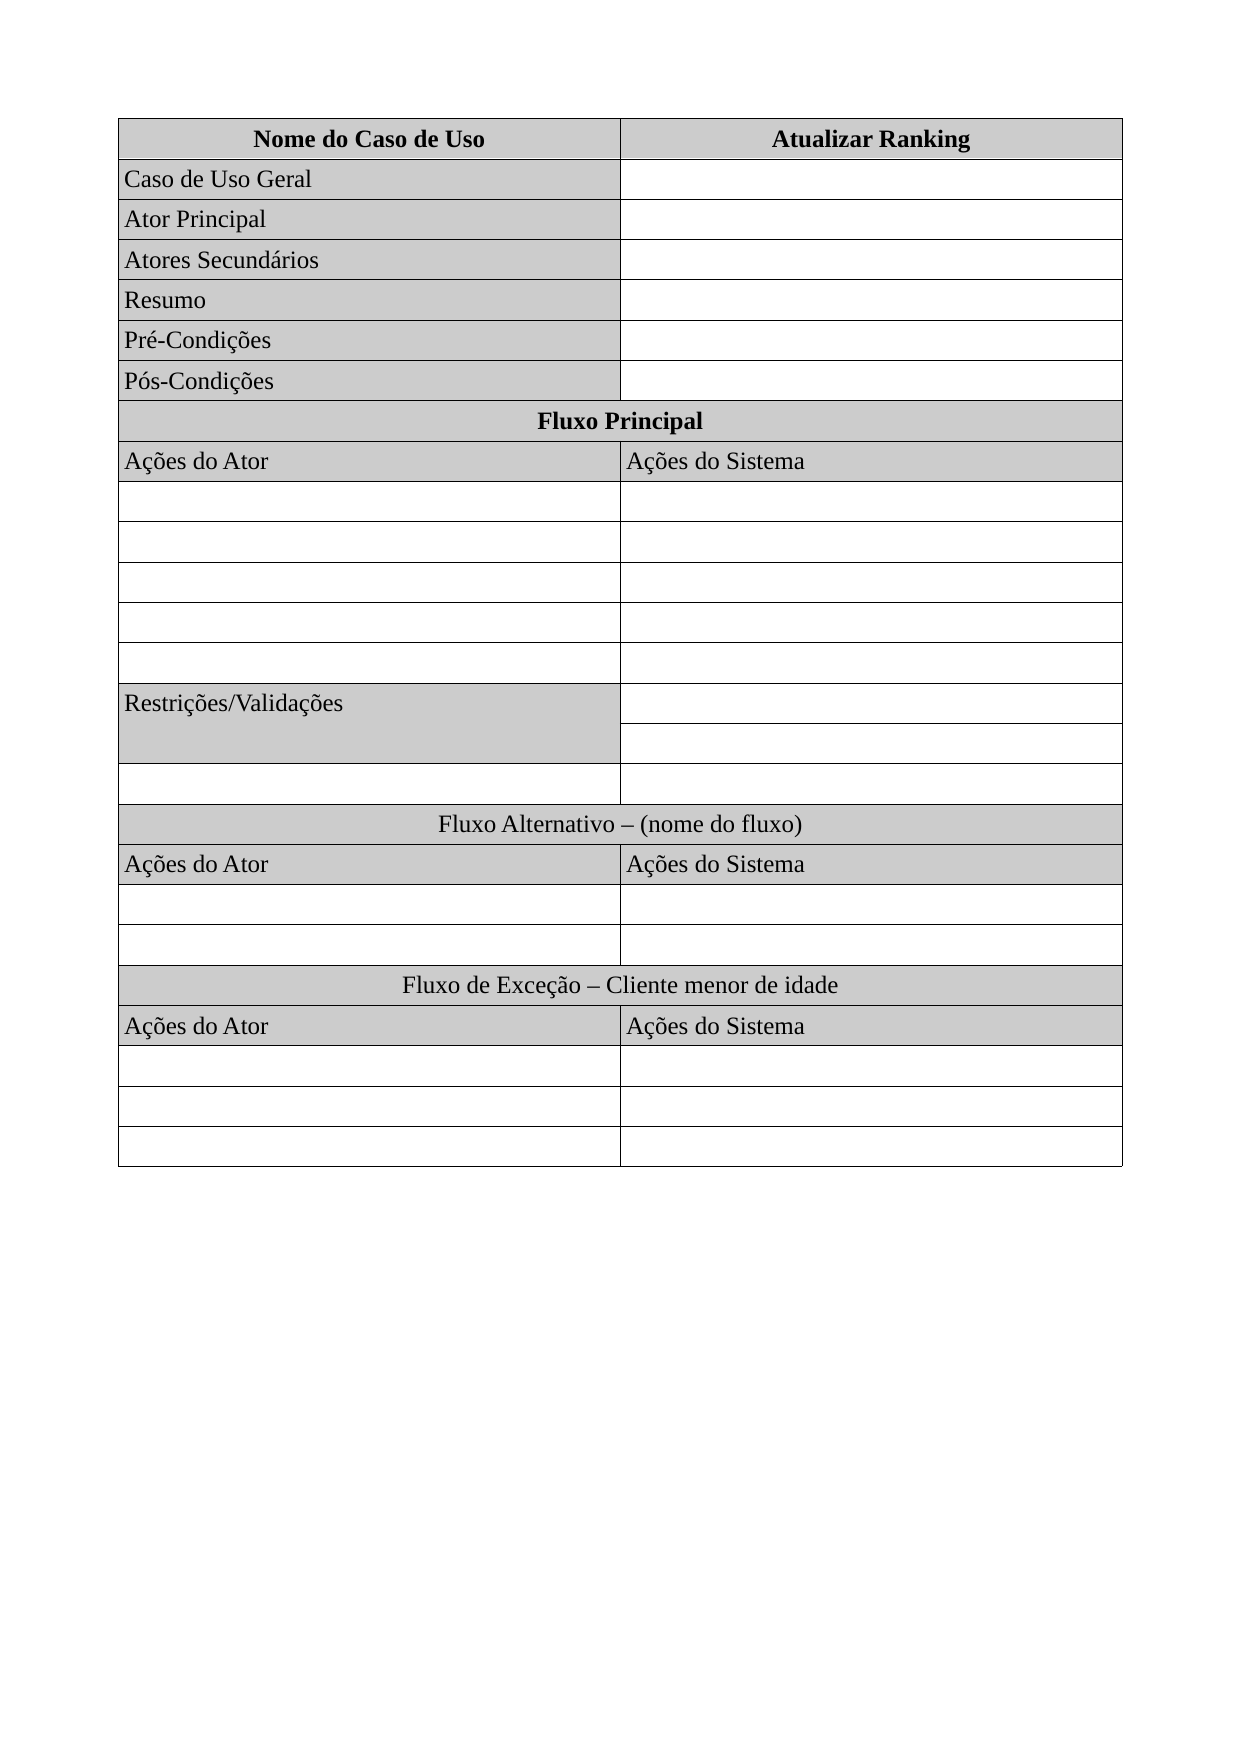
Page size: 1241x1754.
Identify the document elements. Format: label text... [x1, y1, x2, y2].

table_cell Ações do Sistema [621, 1006, 1122, 1045]
table_cell [621, 160, 1122, 199]
table_cell Fluxo Principal [119, 401, 1122, 441]
table_cell Ações do Ator [119, 845, 620, 884]
table_cell Caso de Uso Geral [119, 160, 620, 199]
table_cell Pós-Condições [119, 361, 620, 400]
table_header Atualizar Ranking [621, 119, 1122, 158]
table_cell [119, 1087, 620, 1126]
table_cell Resumo [119, 280, 620, 320]
table_cell [621, 724, 1122, 763]
table_cell [621, 200, 1122, 239]
table_cell Restrições/Validações [119, 684, 620, 763]
table_cell [621, 240, 1122, 279]
table_cell [621, 563, 1122, 602]
table_cell [119, 1127, 620, 1166]
table_cell [621, 361, 1122, 400]
table_cell [119, 764, 620, 803]
table_cell [119, 643, 620, 682]
table_cell [621, 522, 1122, 562]
table_cell [621, 925, 1122, 965]
table_cell [119, 563, 620, 602]
table_cell [119, 603, 620, 642]
table_cell [621, 603, 1122, 642]
table_cell [621, 321, 1122, 360]
table_cell [621, 684, 1122, 723]
table_cell [119, 925, 620, 965]
table_cell Fluxo Alternativo – (nome do fluxo) [119, 805, 1122, 844]
table_cell [621, 1127, 1122, 1166]
table_cell Ator Principal [119, 200, 620, 239]
table_cell [119, 482, 620, 521]
table_cell Ações do Sistema [621, 442, 1122, 481]
table_cell [119, 1046, 620, 1086]
table_cell Ações do Ator [119, 1006, 620, 1045]
table_cell [119, 522, 620, 562]
table_cell Atores Secundários [119, 240, 620, 279]
table_cell [621, 764, 1122, 803]
table_cell Pré-Condições [119, 321, 620, 360]
table_cell [621, 280, 1122, 320]
table_cell [621, 885, 1122, 924]
table_cell [621, 643, 1122, 682]
table_cell [621, 1087, 1122, 1126]
table_cell Fluxo de Exceção – Cliente menor de idade [119, 966, 1122, 1005]
table_cell [621, 482, 1122, 521]
table_cell [119, 885, 620, 924]
table_header Nome do Caso de Uso [119, 119, 620, 158]
table_cell Ações do Ator [119, 442, 620, 481]
table_cell [621, 1046, 1122, 1086]
table_cell Ações do Sistema [621, 845, 1122, 884]
